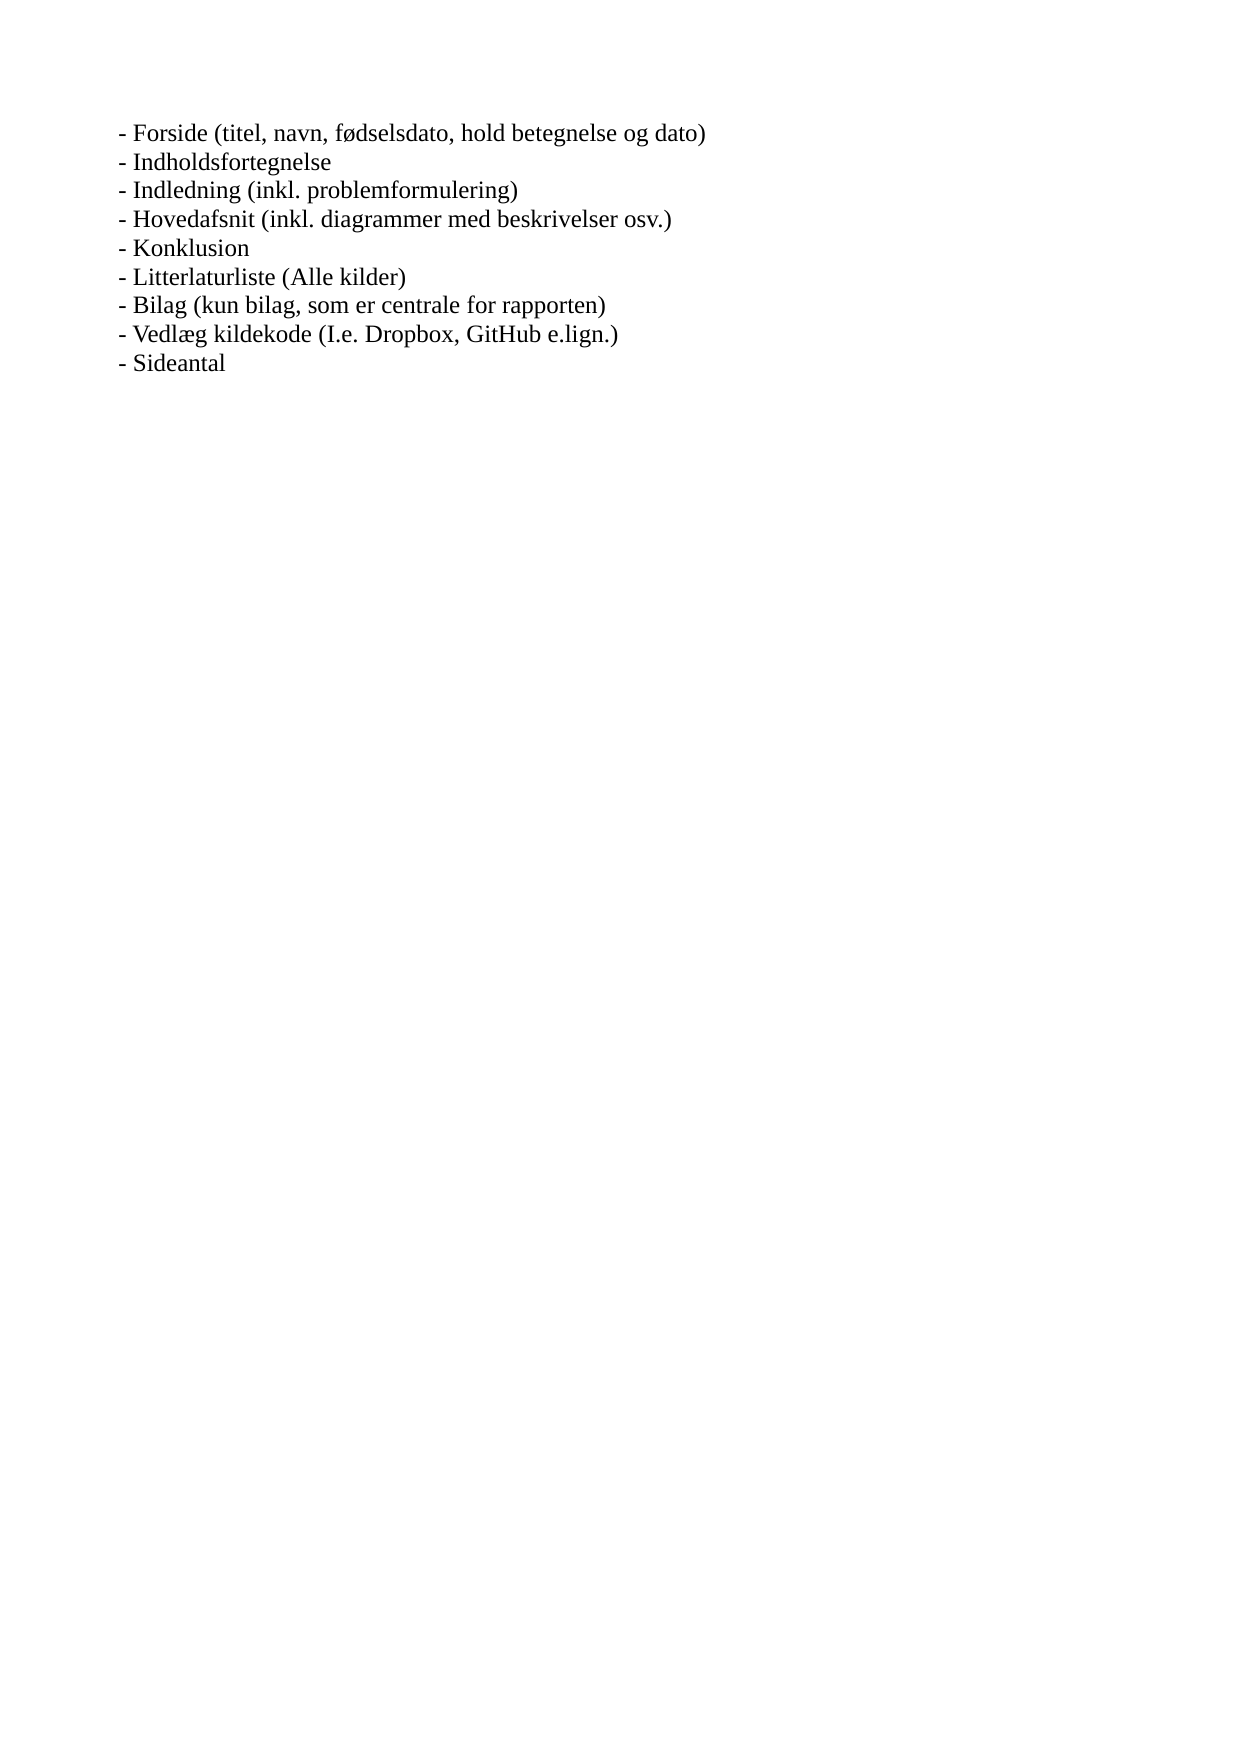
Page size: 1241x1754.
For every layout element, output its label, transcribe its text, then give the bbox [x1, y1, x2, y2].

text - Indledning (inkl. problemformulering) [118, 176, 1122, 204]
text - Litterlaturliste (Alle kilder) [118, 262, 1122, 291]
text - Hovedafsnit (inkl. diagrammer med beskrivelser osv.) [118, 204, 1122, 233]
text - Vedlæg kildekode (I.e. Dropbox, GitHub e.lign.) [118, 319, 1122, 348]
text - Bilag (kun bilag, som er centrale for rapporten) [118, 291, 1122, 319]
text - Indholdsfortegnelse [118, 147, 1122, 176]
text - Sideantal [118, 348, 1122, 377]
text - Forside (titel, navn, fødselsdato, hold betegnelse og dato) [118, 118, 1122, 147]
text - Konklusion [118, 233, 1122, 262]
